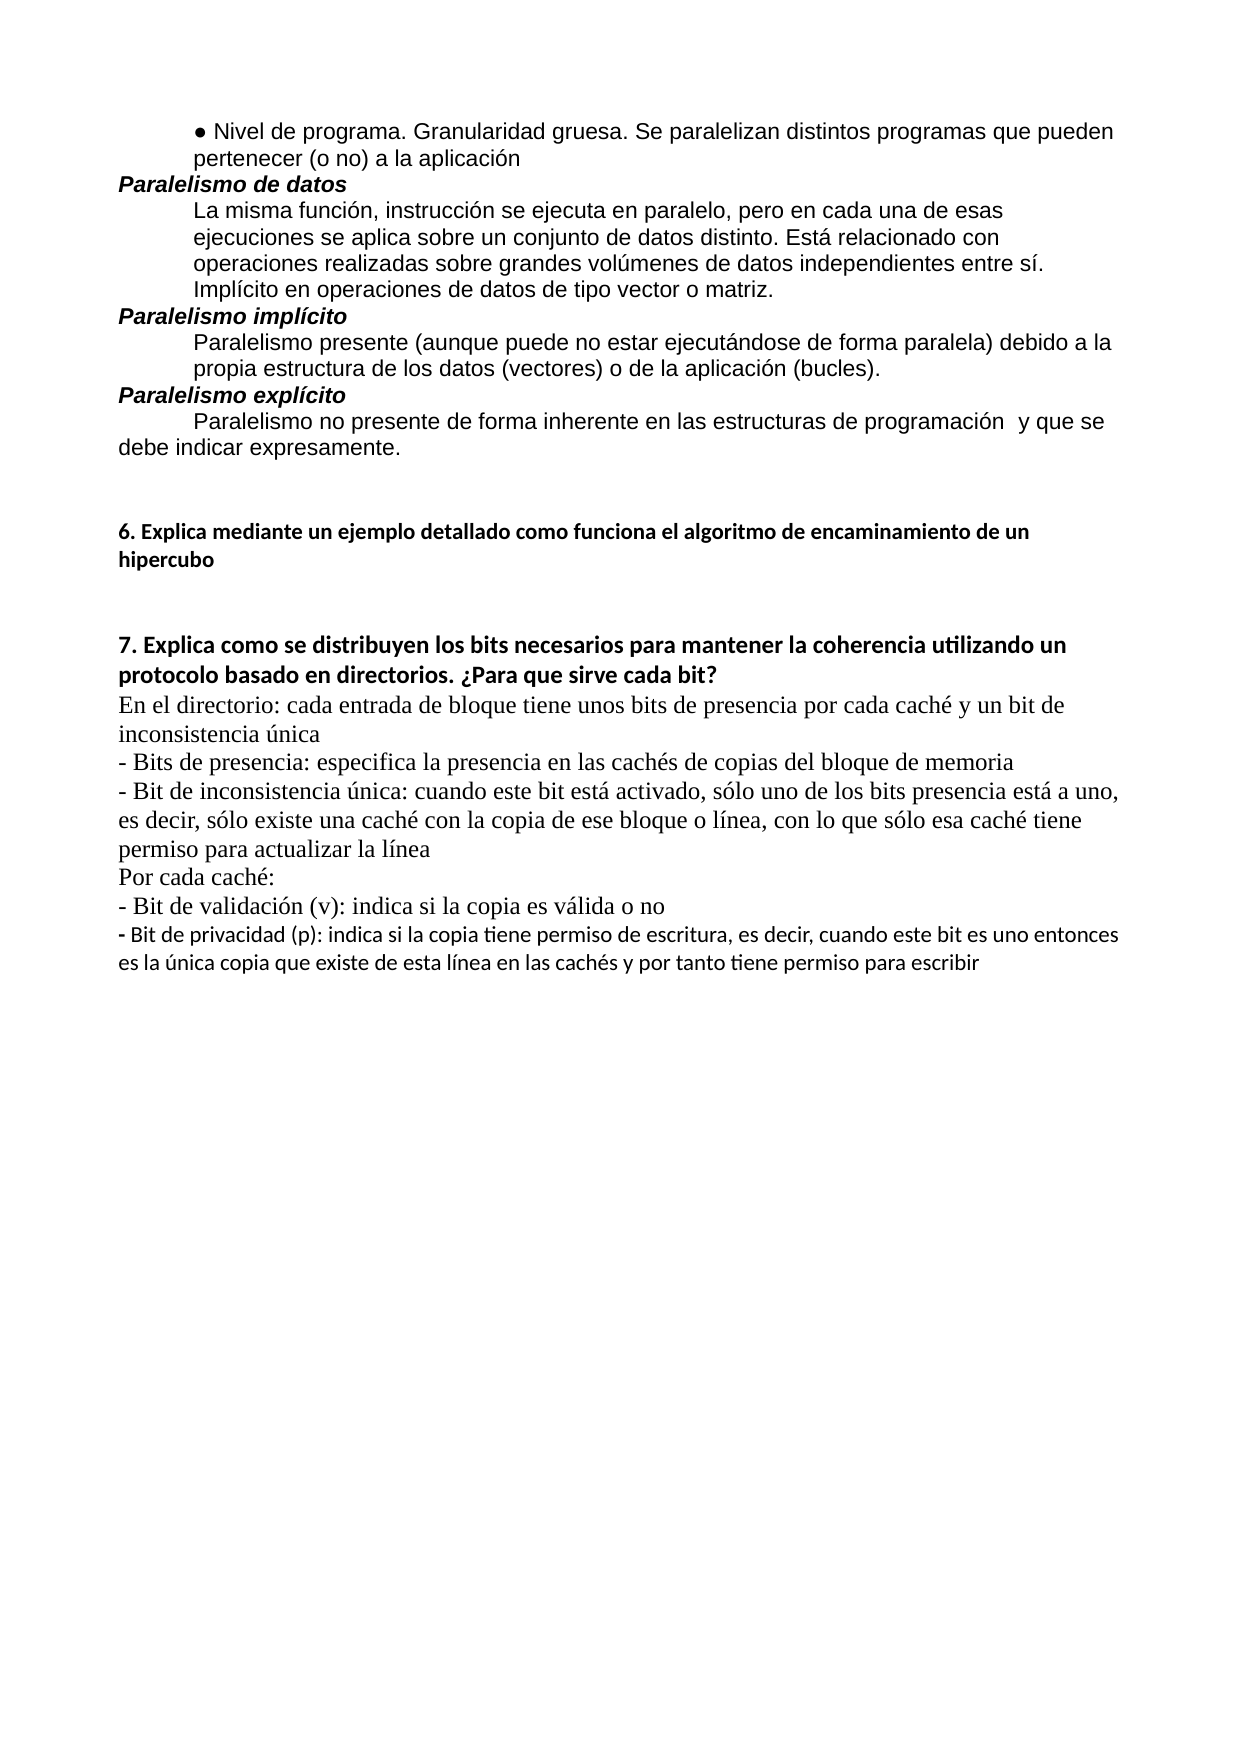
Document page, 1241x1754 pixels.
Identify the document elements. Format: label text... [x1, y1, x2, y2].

text 7. Explica como se distribuyen los bits necesarios para mantener la coherencia utilizando un protocolo basado en directorios. ¿Para que sirve cada bit? [118, 629, 1122, 690]
text - Bit de privacidad (p): indica si la copia tiene permiso de escritura, es decir, cuando este bit es uno entonces es la única copia que existe de esta línea en las cachés y por tanto tiene permiso para escribir [118, 920, 1122, 976]
text - Bits de presencia: especifica la presencia en las cachés de copias del bloque de memoria [118, 747, 1122, 776]
text 6. Explica mediante un ejemplo detallado como funciona el algoritmo de encaminamiento de un hipercubo [118, 517, 1122, 573]
text Paralelismo no presente de forma inherente en las estructuras de programación y que se debe indicar expresamente. [118, 408, 1122, 461]
text - Bit de inconsistencia única: cuando este bit está activado, sólo uno de los bits presencia está a uno, es decir, sólo existe una caché con la copia de ese bloque o línea, con lo que sólo esa caché tiene permiso para actualizar la línea [118, 776, 1122, 862]
text Paralelismo presente (aunque puede no estar ejecutándose de forma paralela) debido a la propia estructura de los datos (vectores) o de la aplicación (bucles). [118, 329, 1122, 382]
text La misma función, instrucción se ejecuta en paralelo, pero en cada una de esas ejecuciones se aplica sobre un conjunto de datos distinto. Está relacionado con operaciones realizadas sobre grandes volúmenes de datos independientes entre sí. Implícito en operaciones de datos de tipo vector o matriz. [118, 197, 1122, 303]
text Por cada caché: - Bit de validación (v): indica si la copia es válida o no [118, 862, 1122, 920]
text En el directorio: cada entrada de bloque tiene unos bits de presencia por cada caché y un bit de inconsistencia única [118, 690, 1122, 747]
text Paralelismo implícito [118, 303, 1122, 329]
text ● Nivel de programa. Granularidad gruesa. Se paralelizan distintos programas que pueden pertenecer (o no) a la aplicación [118, 118, 1122, 171]
text Paralelismo explícito [118, 382, 1122, 408]
text Paralelismo de datos [118, 171, 1122, 197]
